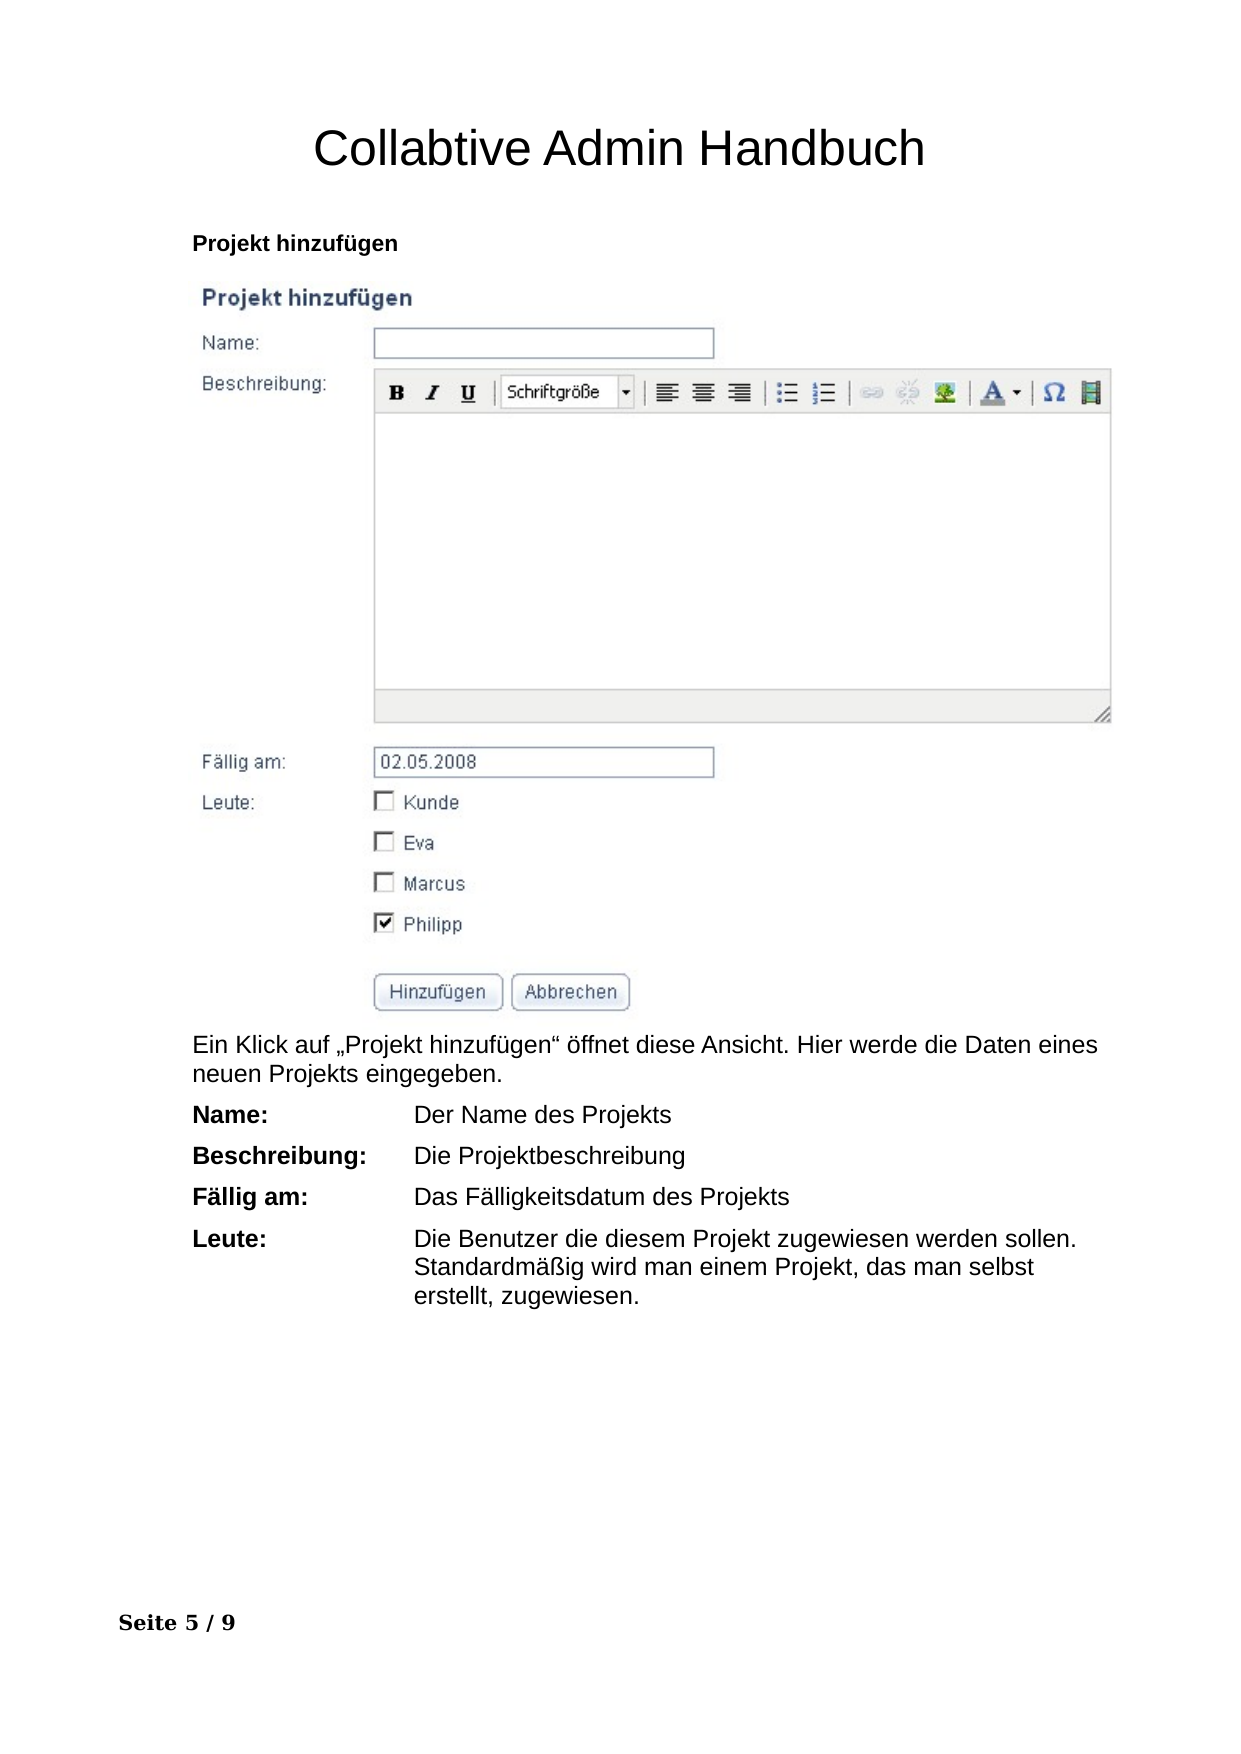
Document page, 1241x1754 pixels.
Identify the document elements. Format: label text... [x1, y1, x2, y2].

picture [188, 281, 1118, 1030]
text Name: Der Name des Projekts [192, 1100, 1122, 1129]
text Beschreibung: Die Projektbeschreibung [192, 1141, 1122, 1170]
text Fällig am: Das Fälligkeitsdatum des Projekts [192, 1182, 1122, 1211]
text Leute: Die Benutzer die diesem Projekt zugewiesen werden sollen. Standardmäßig wird man einem Projekt, das man selbst erstellt, zugewiesen. [192, 1224, 1122, 1310]
subtitle Projekt hinzufügen [192, 230, 1122, 256]
text Ein Klick auf „Projekt hinzufügen“ öffnet diese Ansicht. Hier werde die Daten eines neuen Projekts eingegeben. [118, 269, 1122, 1087]
